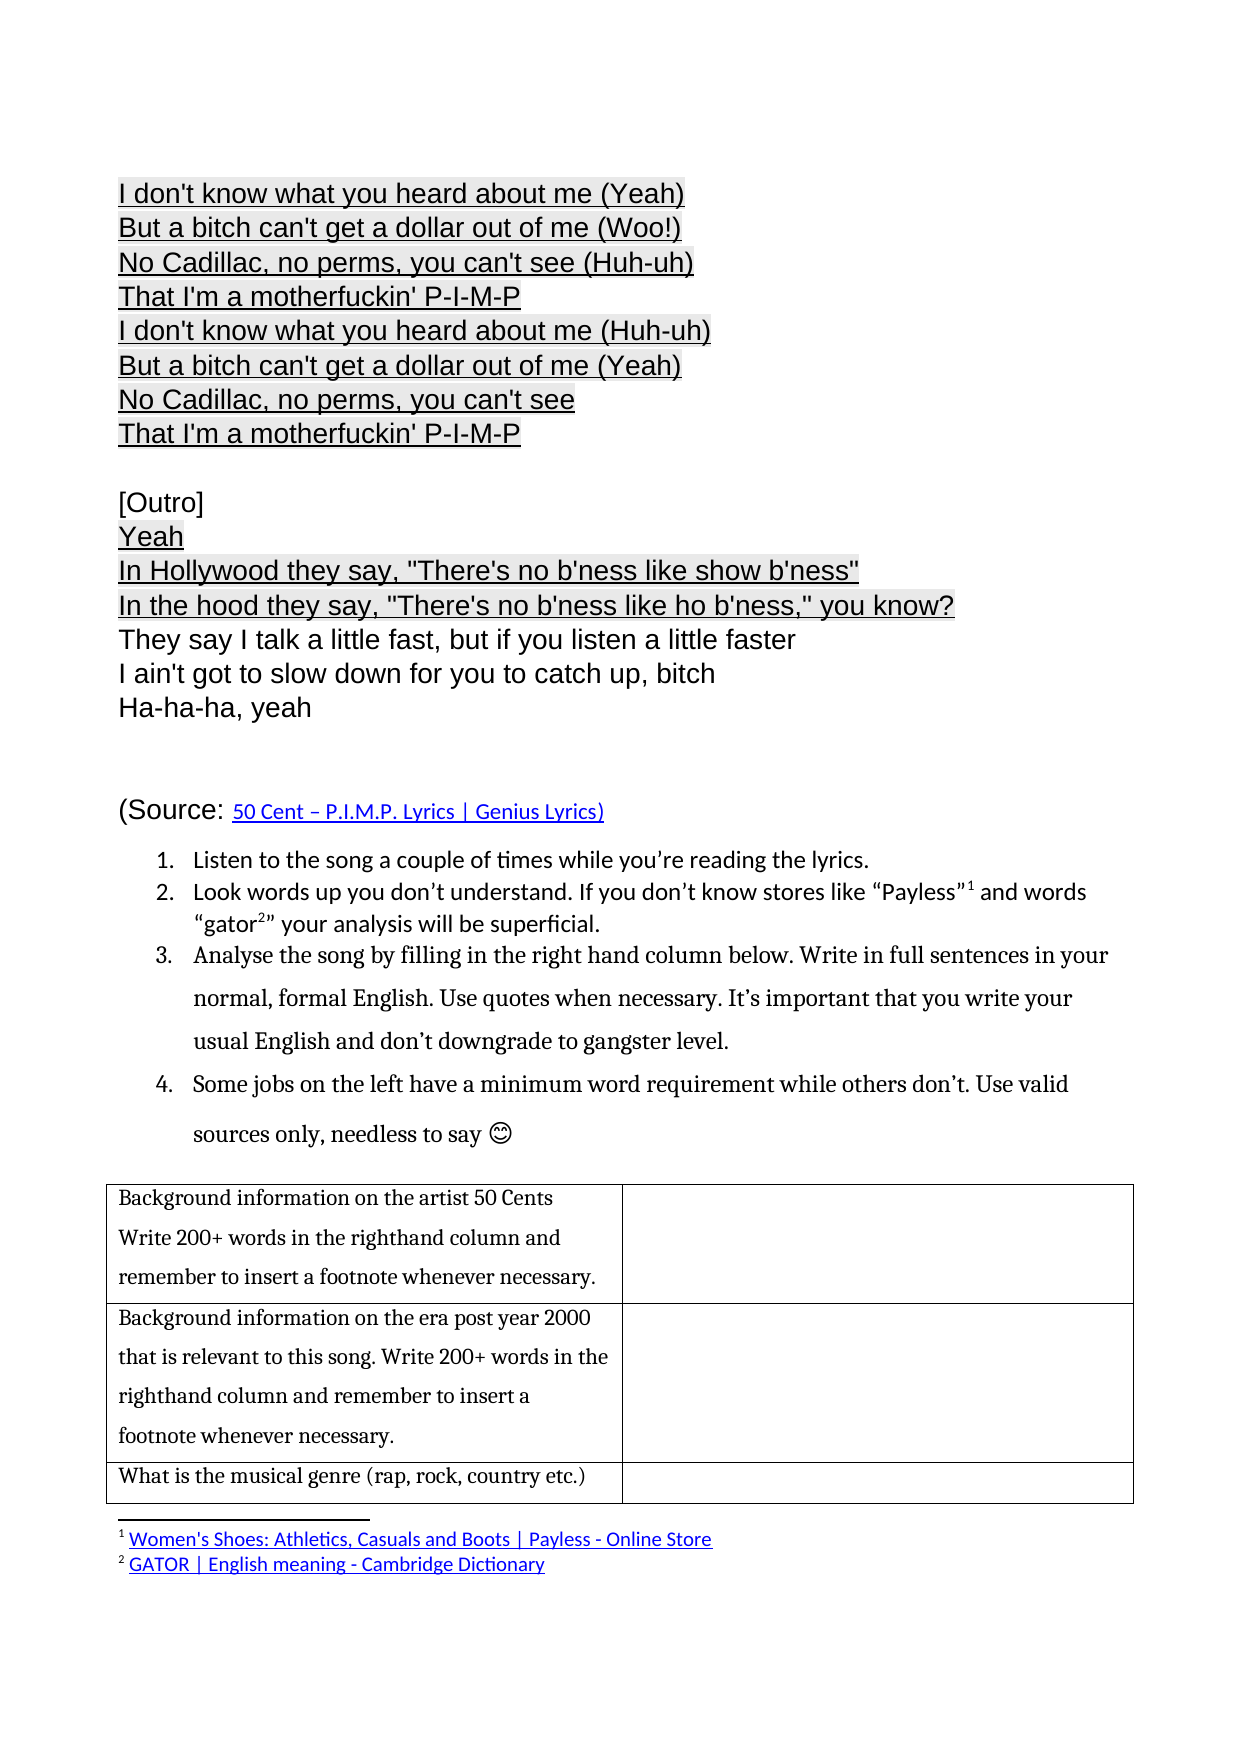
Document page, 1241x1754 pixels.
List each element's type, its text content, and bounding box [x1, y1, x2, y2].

table_header [623, 1185, 1133, 1303]
text (Source: 50 Cent – P.I.M.P. Lyrics | Genius Lyrics) [118, 793, 1122, 826]
table_cell What is the musical genre (rap, rock, country etc.) [107, 1463, 622, 1503]
list Look words up you don’t understand. If you don’t know stores like “Payless” and words “gator” your analysis will be superficial. [156, 876, 1122, 939]
table_header Background information on the artist 50 Cents Write 200+ words in the righthand column and remember to insert a footnote whenever necessary. [107, 1185, 622, 1303]
text I don't know what you heard about me (Yeah) But a bitch can't get a dollar out of me (Woo!) No Cadillac, no perms, you can't see (Huh-uh) That I'm a motherfuckin' P-I-M-P I don't know what you heard about me (Huh-uh) But a bitch can't get a dollar out of me (Yeah) No Cadillac, no perms, you can't see That I'm a motherfuckin' P-I-M-P [Outro] Yeah In Hollywood they say, "There's no b'ness like show b'ness" In the hood they say, "There's no b'ness like ho b'ness," you know? They say I talk a little fast, but if you listen a little faster I ain't got to slow down for you to catch up, bitch Ha-ha-ha, yeah [118, 177, 1122, 724]
list Analyse the song by filling in the right hand column below. Write in full sentences in your normal, formal English. Use quotes when necessary. It’s important that you write your usual English and don’t downgrade to gangster level. [156, 941, 1122, 1056]
table_cell Background information on the era post year 2000 that is relevant to this song. Write 200+ words in the righthand column and remember to insert a footnote whenever necessary. [107, 1304, 622, 1462]
list Listen to the song a couple of times while you’re reading the lyrics. [156, 844, 1122, 874]
list GATOR | English meaning - Cambridge Dictionary [118, 1551, 1122, 1577]
list Some jobs on the left have a minimum word requirement while others don’t. Use valid sources only, needless to say 😊 [156, 1070, 1122, 1150]
list Women's Shoes: Athletics, Casuals and Boots | Payless - Online Store [118, 1526, 1122, 1551]
table_cell [623, 1463, 1133, 1503]
table_cell [623, 1304, 1133, 1462]
